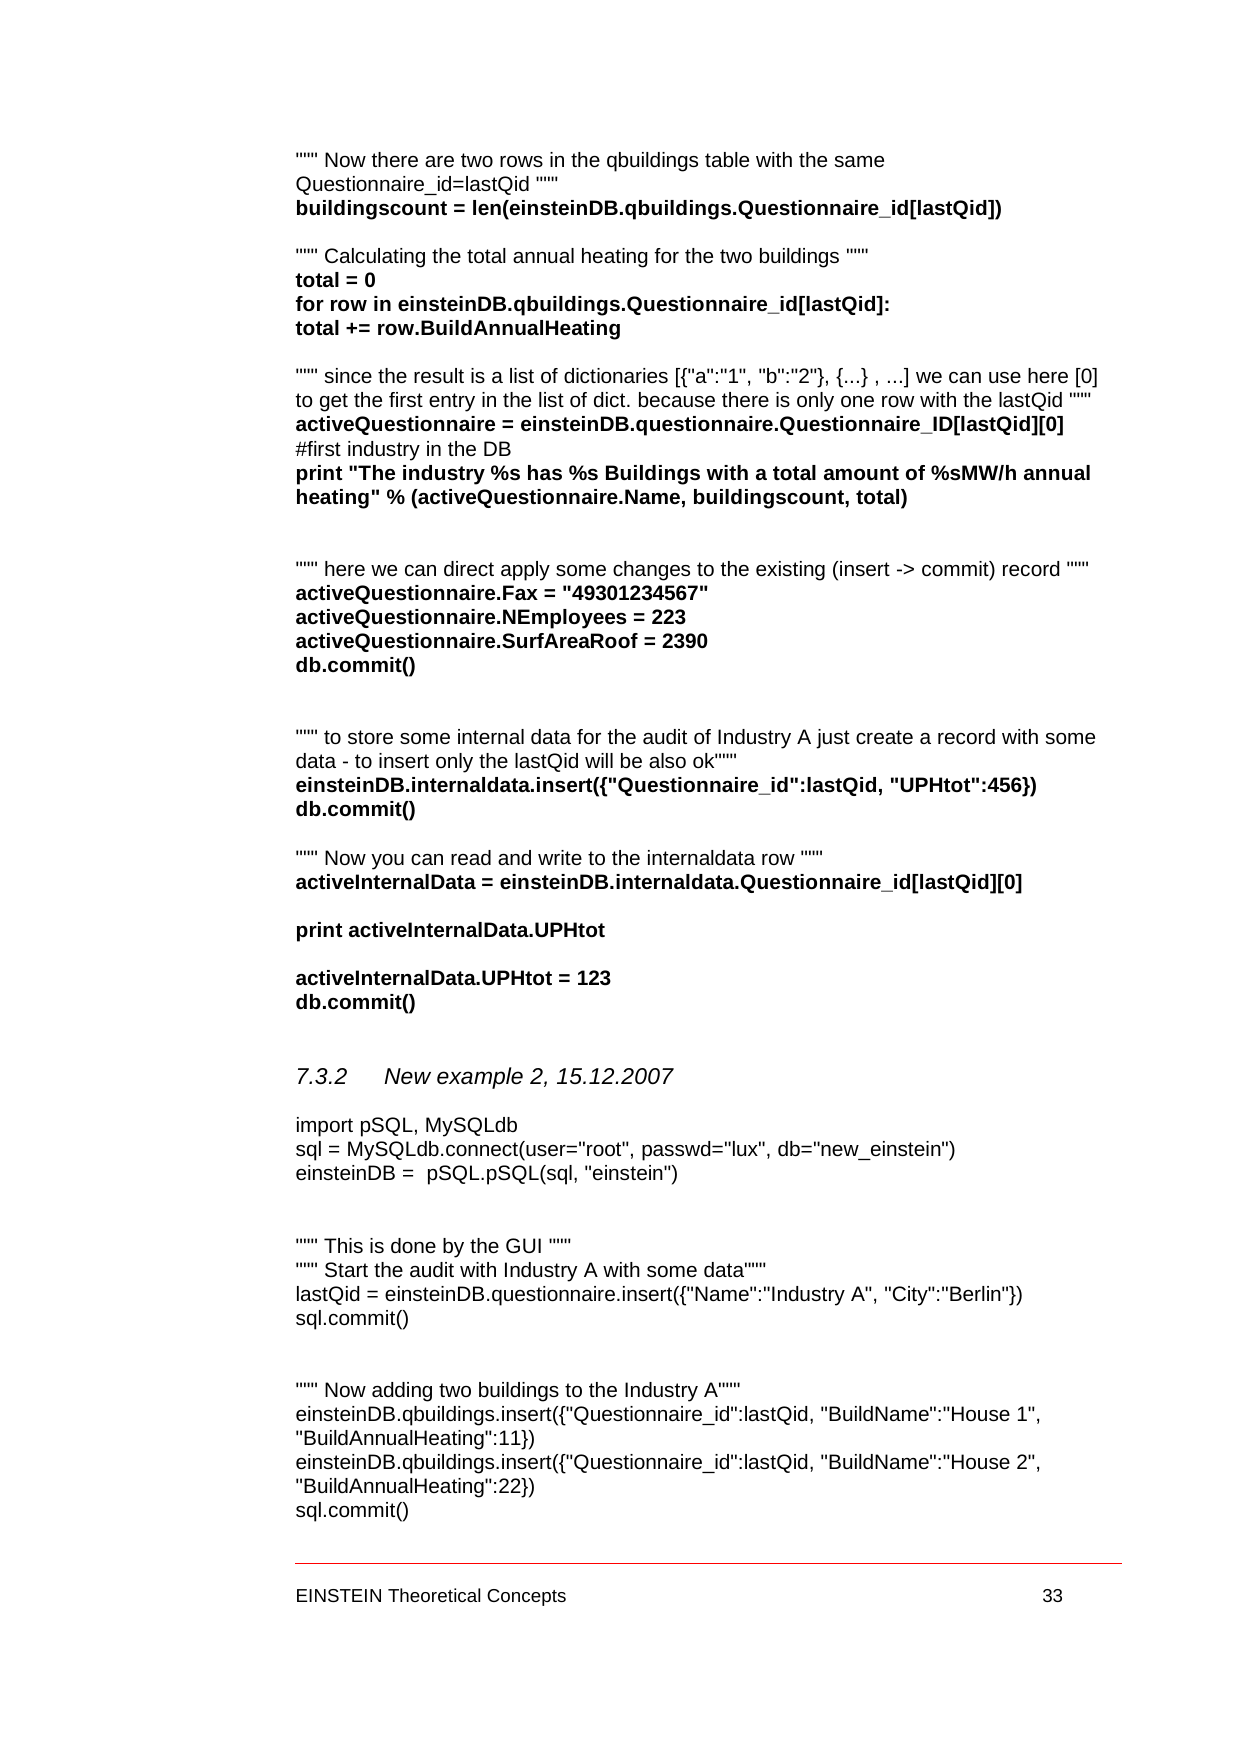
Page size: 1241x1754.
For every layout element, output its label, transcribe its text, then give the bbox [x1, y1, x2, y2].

text activeQuestionnaire.Fax = "49301234567" [295, 581, 1122, 605]
text print "The industry %s has %s Buildings with a total amount of %sMW/h annual heating" % (activeQuestionnaire.Name, buildingscount, total) [295, 461, 1122, 509]
text activeInternalData.UPHtot = 123 [295, 966, 1122, 990]
text buildingscount = len(einsteinDB.qbuildings.Questionnaire_id[lastQid]) [295, 196, 1122, 220]
text sql = MySQLdb.connect(user="root", passwd="lux", db="new_einstein") [295, 1137, 1122, 1161]
text """ here we can direct apply some changes to the existing (insert -> commit) record """ [295, 557, 1122, 581]
text einsteinDB.qbuildings.insert({"Questionnaire_id":lastQid, "BuildName":"House 2", "BuildAnnualHeating":22}) [295, 1450, 1122, 1498]
text sql.commit() [295, 1498, 1122, 1522]
text lastQid = einsteinDB.questionnaire.insert({"Name":"Industry A", "City":"Berlin"}) [295, 1282, 1122, 1306]
text einsteinDB.internaldata.insert({"Questionnaire_id":lastQid, "UPHtot":456}) [295, 773, 1122, 797]
text for row in einsteinDB.qbuildings.Questionnaire_id[lastQid]: [295, 292, 1122, 316]
text activeQuestionnaire = einsteinDB.questionnaire.Questionnaire_ID[lastQid][0] #first industry in the DB [295, 412, 1122, 461]
text activeQuestionnaire.NEmployees = 223 [295, 605, 1122, 629]
text """ to store some internal data for the audit of Industry A just create a record with some data - to insert only the lastQid will be also ok""" [295, 725, 1122, 773]
text """ This is done by the GUI """ [295, 1233, 1122, 1258]
text einsteinDB.qbuildings.insert({"Questionnaire_id":lastQid, "BuildName":"House 1", "BuildAnnualHeating":11}) [295, 1402, 1122, 1450]
text total = 0 [295, 268, 1122, 292]
text """ Now adding two buildings to the Industry A""" [295, 1378, 1122, 1402]
text print activeInternalData.UPHtot [295, 918, 1122, 942]
text einsteinDB = pSQL.pSQL(sql, "einstein") [295, 1161, 1122, 1185]
text sql.commit() [295, 1306, 1122, 1330]
text activeQuestionnaire.SurfAreaRoof = 2390 [295, 629, 1122, 653]
subtitle New example 2, 15.12.2007 [295, 1062, 1122, 1089]
text """ Now there are two rows in the qbuildings table with the same Questionnaire_id=lastQid """ [295, 148, 1122, 196]
text activeInternalData = einsteinDB.internaldata.Questionnaire_id[lastQid][0] [295, 869, 1122, 894]
text """ since the result is a list of dictionaries [{"a":"1", "b":"2"}, {...} , ...] we can use here [0] to get the first entry in the list of dict. because there is only one row with the lastQid """ [295, 364, 1122, 412]
text import pSQL, MySQLdb [295, 1113, 1122, 1137]
text """ Now you can read and write to the internaldata row """ [295, 846, 1122, 869]
text db.commit() [295, 797, 1122, 821]
text """ Start the audit with Industry A with some data""" [295, 1258, 1122, 1282]
text total += row.BuildAnnualHeating [295, 316, 1122, 340]
text """ Calculating the total annual heating for the two buildings """ [295, 244, 1122, 268]
text db.commit() [295, 653, 1122, 677]
text db.commit() [295, 990, 1122, 1014]
